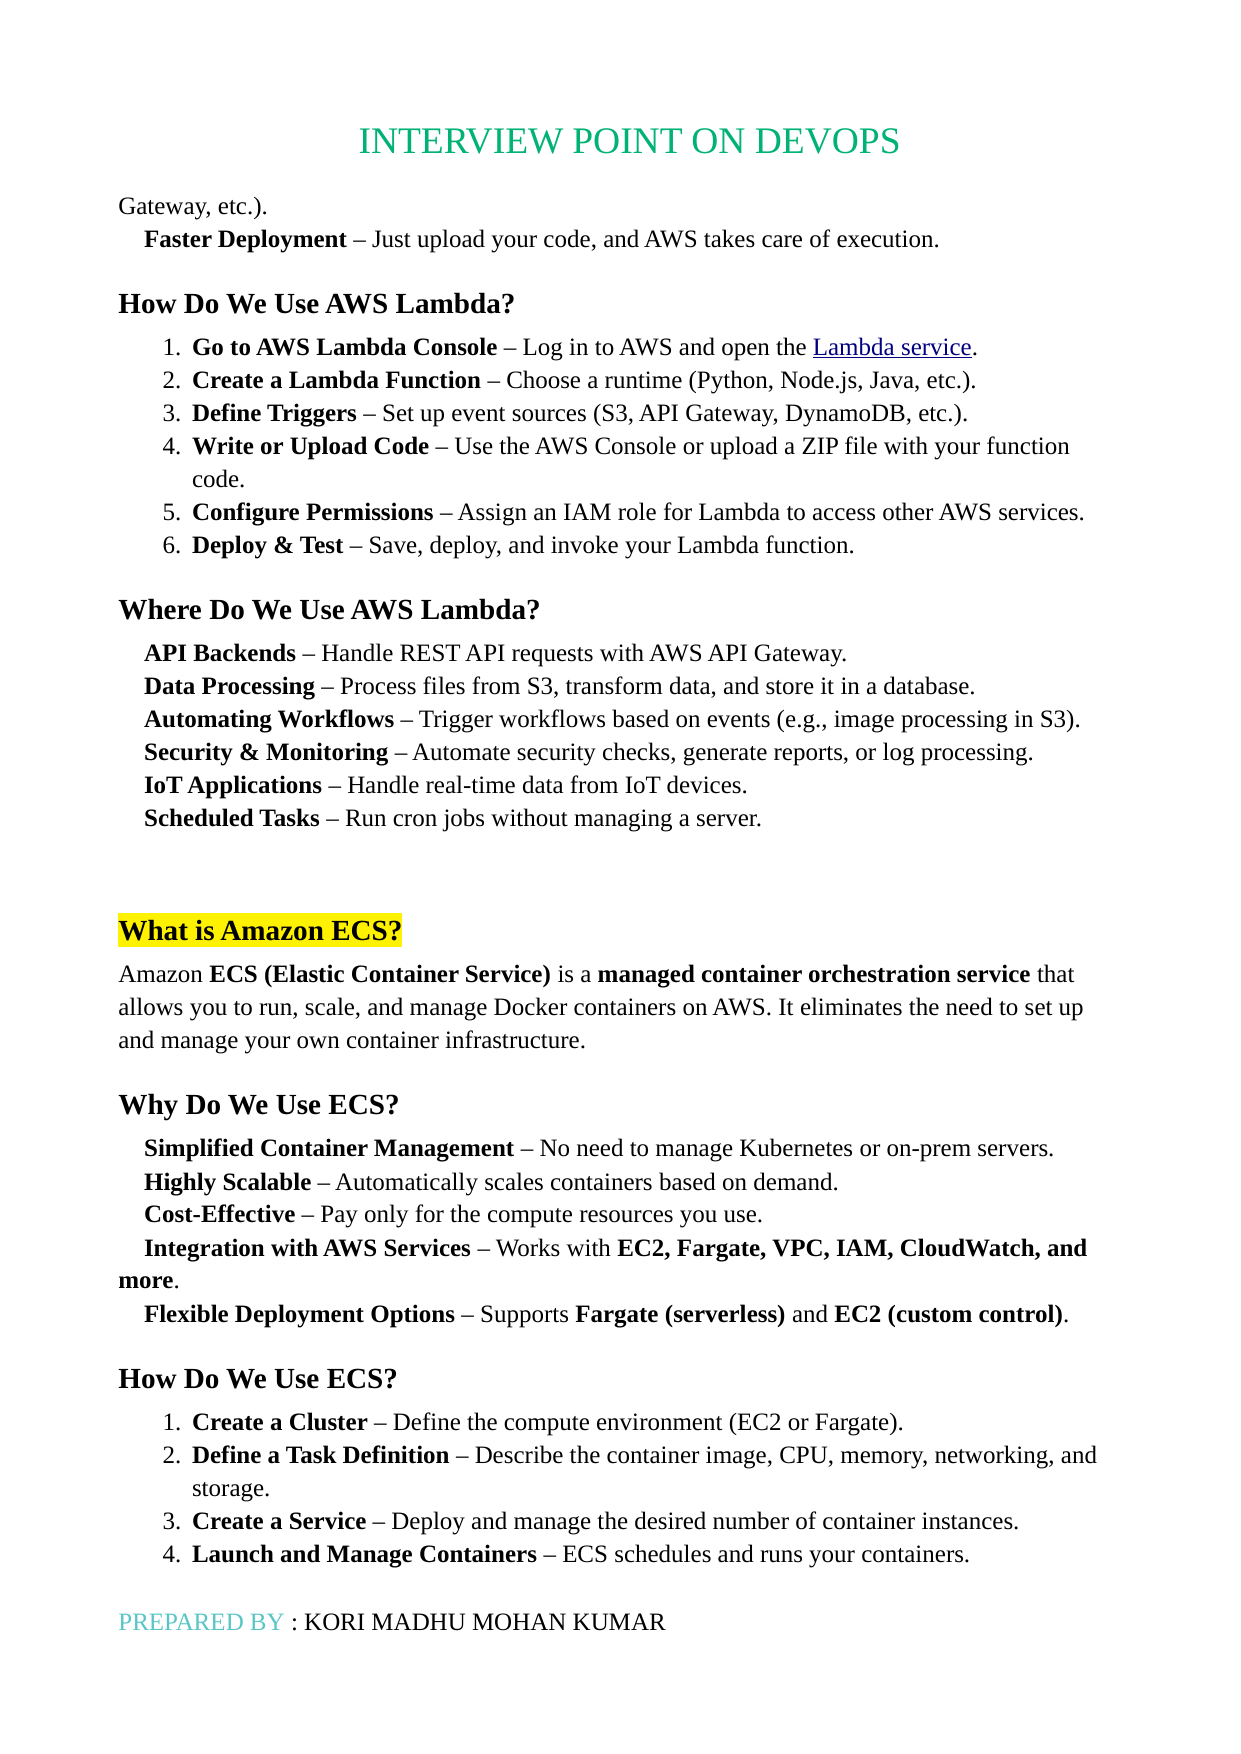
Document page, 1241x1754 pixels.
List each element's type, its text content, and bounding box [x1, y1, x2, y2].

list Deploy & Test – Save, deploy, and invoke your Lambda function. [162, 530, 1122, 559]
text 🔹 API Backends – Handle REST API requests with AWS API Gateway. 🔹 Data Processing – Process files from S3, transform data, and store it in a database. 🔹 Automating Workflows – Trigger workflows based on events (e.g., image processing in S3). 🔹 Security & Monitoring – Automate security checks, generate reports, or log processing. 🔹 IoT Applications – Handle real-time data from IoT devices. 🔹 Scheduled Tasks – Run cron jobs without managing a server. [118, 638, 1122, 832]
list Go to AWS Lambda Console – Log in to AWS and open the Lambda service. [162, 332, 1122, 361]
subtitle How Do We Use ECS? [118, 1361, 1122, 1394]
list Define Triggers – Set up event sources (S3, API Gateway, DynamoDB, etc.). [162, 398, 1122, 427]
subtitle Why Do We Use ECS? [118, 1087, 1122, 1121]
subtitle What is Amazon ECS? [118, 913, 1122, 947]
text Amazon ECS (Elastic Container Service) is a managed container orchestration service that allows you to run, scale, and manage Docker containers on AWS. It eliminates the need to set up and manage your own container infrastructure. [118, 959, 1122, 1054]
list Create a Cluster – Define the compute environment (EC2 or Fargate). [162, 1407, 1122, 1436]
text ✅ Simplified Container Management – No need to manage Kubernetes or on-prem servers. ✅ Highly Scalable – Automatically scales containers based on demand. ✅ Cost-Effective – Pay only for the compute resources you use. ✅ Integration with AWS Services – Works with EC2, Fargate, VPC, IAM, CloudWatch, and more. ✅ Flexible Deployment Options – Supports Fargate (serverless) and EC2 (custom control). [118, 1133, 1122, 1327]
subtitle How Do We Use AWS Lambda? [118, 286, 1122, 319]
list Define a Task Definition – Describe the container image, CPU, memory, networking, and storage. [162, 1440, 1122, 1502]
list Write or Upload Code – Use the AWS Console or upload a ZIP file with your function code. [162, 431, 1122, 493]
list Configure Permissions – Assign an IAM role for Lambda to access other AWS services. [162, 497, 1122, 526]
subtitle Where Do We Use AWS Lambda? [118, 592, 1122, 626]
list Launch and Manage Containers – ECS schedules and runs your containers. [162, 1539, 1122, 1568]
text Gateway, etc.). ✅ Faster Deployment – Just upload your code, and AWS takes care of execution. [118, 191, 1122, 252]
list Create a Service – Deploy and manage the desired number of container instances. [162, 1506, 1122, 1535]
list Create a Lambda Function – Choose a runtime (Python, Node.js, Java, etc.). [162, 365, 1122, 394]
